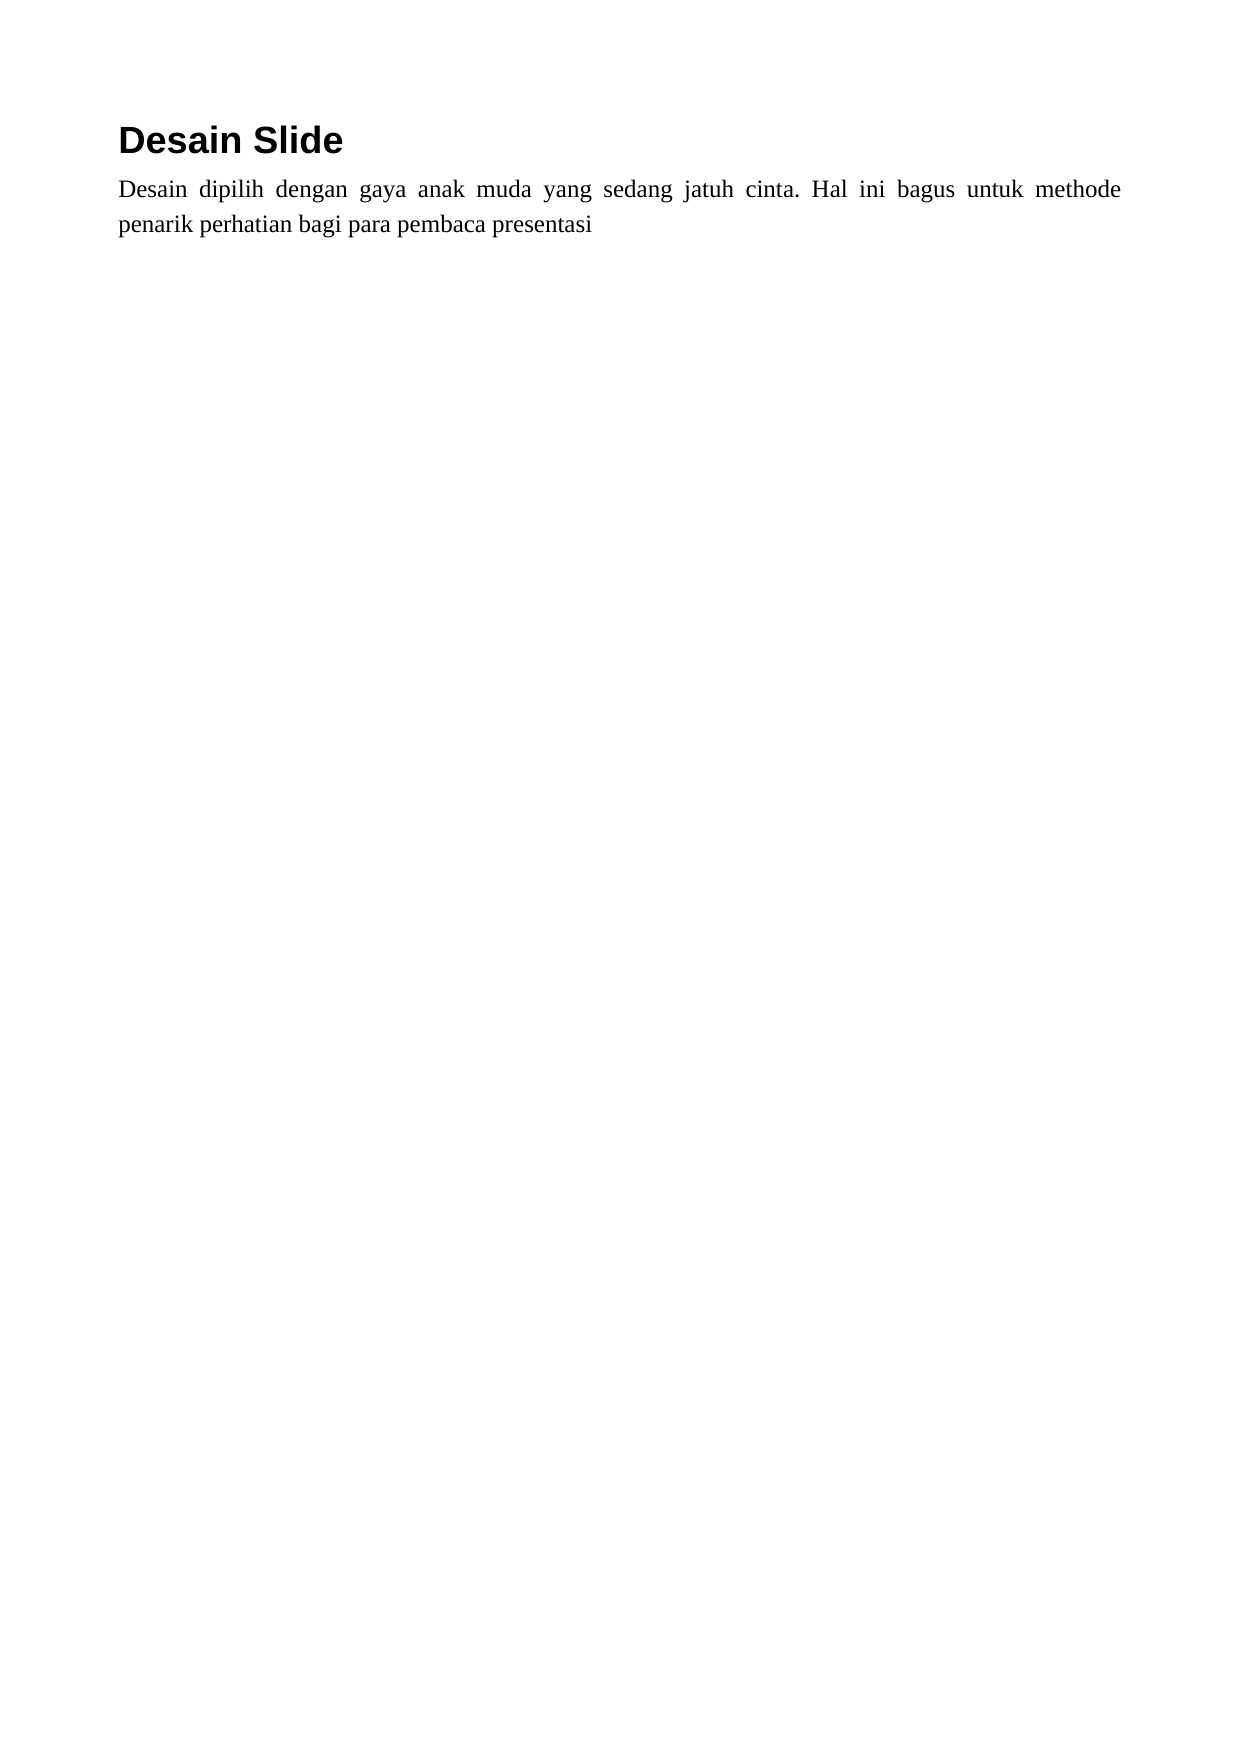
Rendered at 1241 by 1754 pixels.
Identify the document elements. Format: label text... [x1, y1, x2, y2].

subtitle Desain Slide [118, 118, 1122, 162]
text Desain dipilih dengan gaya anak muda yang sedang jatuh cinta. Hal ini bagus untuk methode penarik perhatian bagi para pembaca presentasi [118, 174, 1122, 237]
